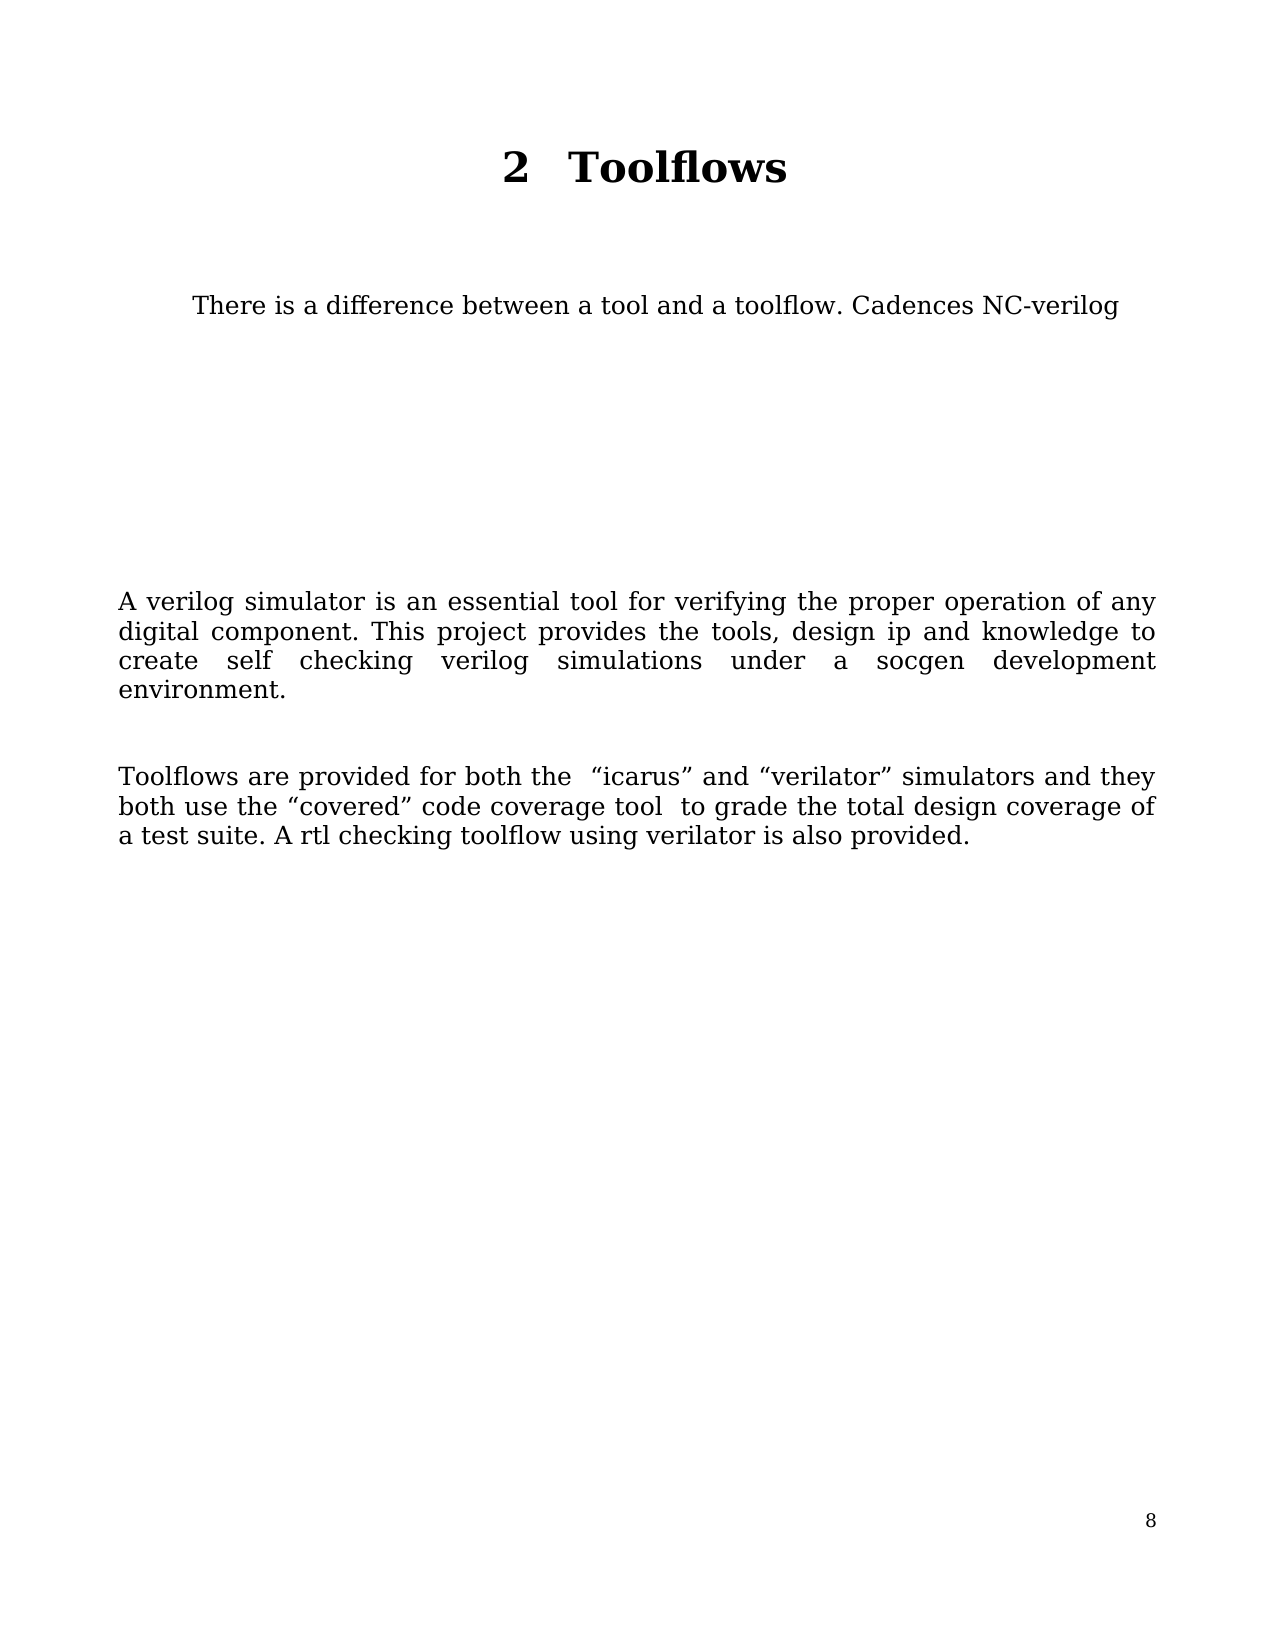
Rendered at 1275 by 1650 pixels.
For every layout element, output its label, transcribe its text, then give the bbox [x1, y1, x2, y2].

text A verilog simulator is an essential tool for verifying the proper operation of any digital component. This project provides the tools, design ip and knowledge to create self checking verilog simulations under a socgen development environment. [118, 588, 1157, 704]
subtitle Toolflows [118, 143, 1157, 192]
text Toolflows are provided for both the “icarus” and “verilator” simulators and they both use the “covered” code coverage tool to grade the total design coverage of a test suite. A rtl checking toolflow using verilator is also provided. [118, 763, 1157, 850]
text There is a difference between a tool and a toolflow. Cadences NC-verilog [118, 291, 1157, 320]
